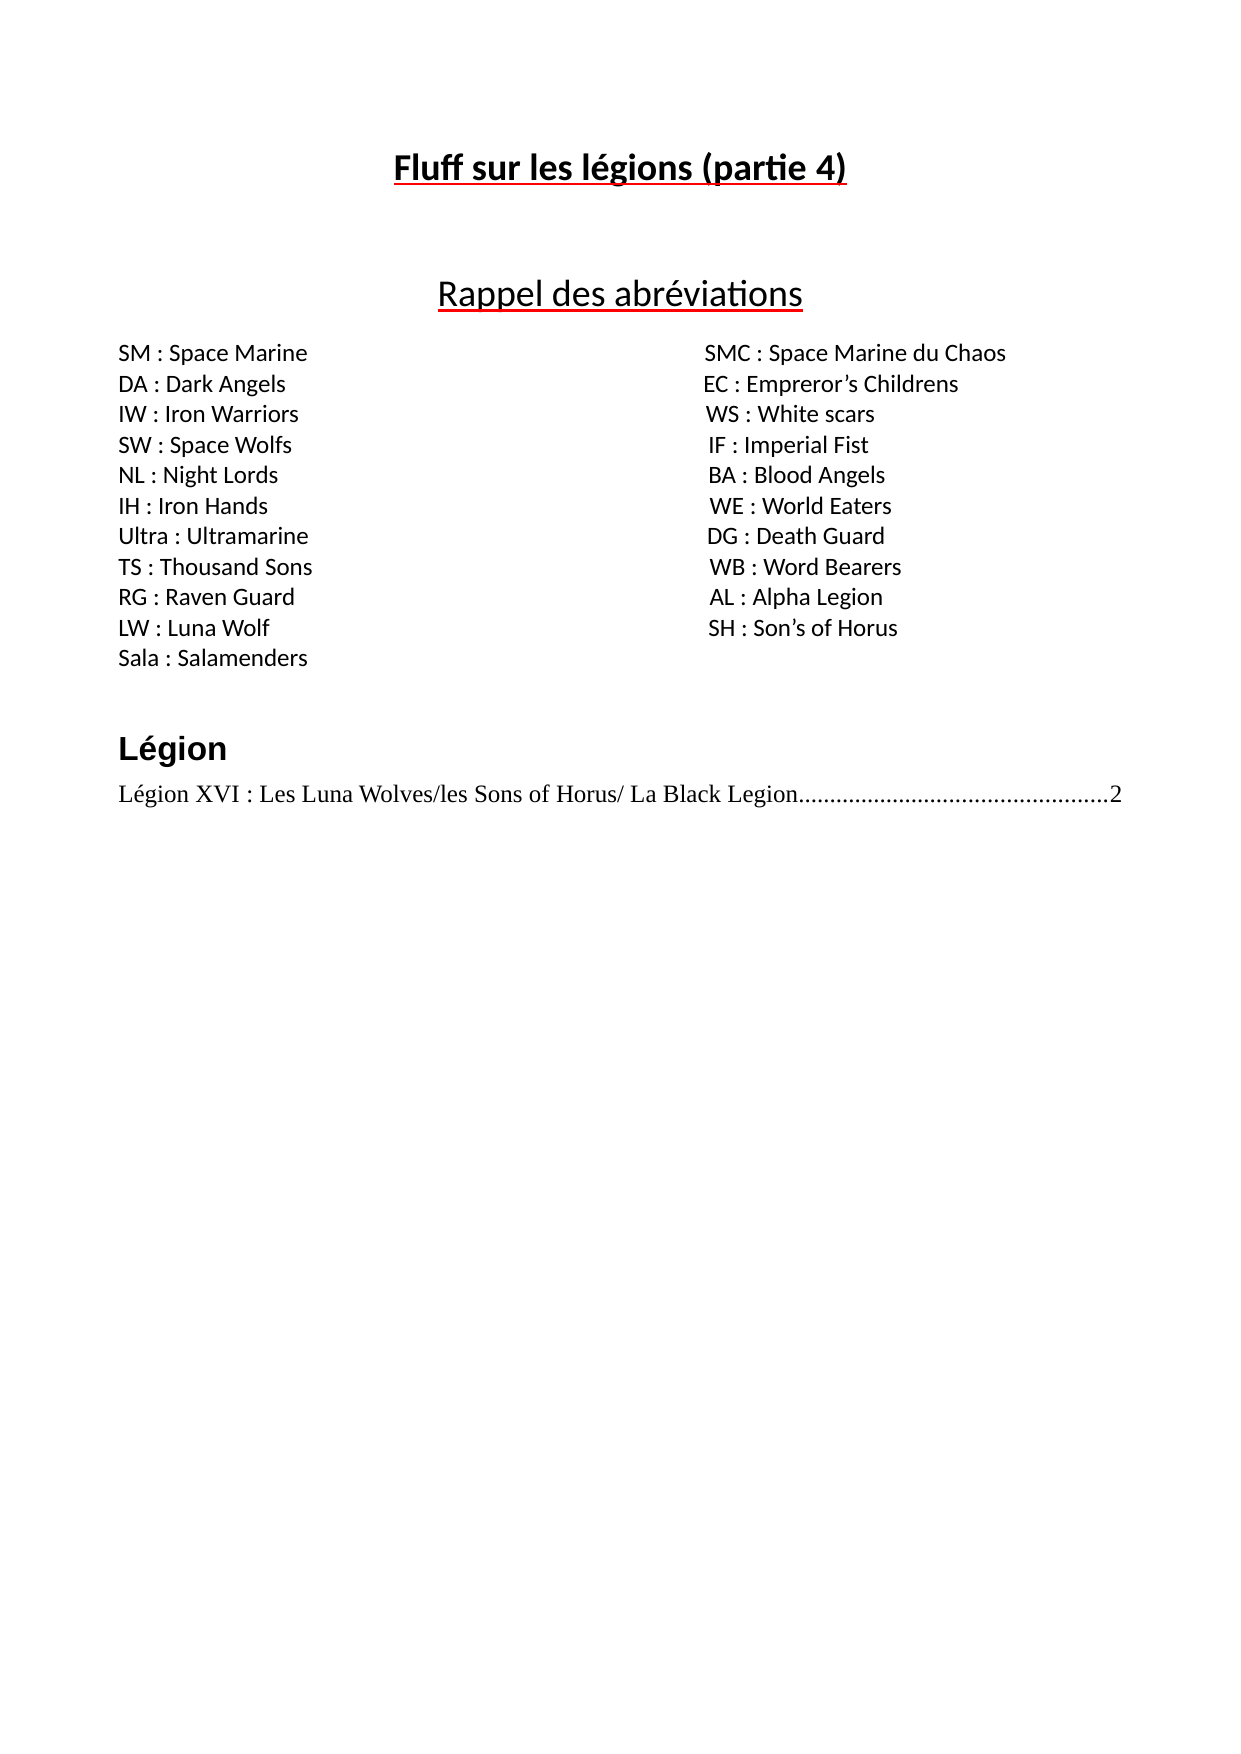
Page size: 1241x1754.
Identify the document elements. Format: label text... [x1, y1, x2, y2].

text DA : Dark Angels EC : Empreror’s Childrens [118, 368, 1122, 398]
subtitle Légion [118, 728, 1122, 767]
text Légion XVI : Les Luna Wolves/les Sons of Horus/ La Black Legion 2 [118, 779, 1122, 808]
text Rappel des abréviations [118, 269, 1122, 316]
text IH : Iron Hands WE : World Eaters [118, 490, 1122, 520]
text Ultra : Ultramarine DG : Death Guard [118, 520, 1122, 551]
text NL : Night Lords BA : Blood Angels [118, 459, 1122, 490]
text SW : Space Wolfs IF : Imperial Fist [118, 429, 1122, 459]
text TS : Thousand Sons WB : Word Bearers [118, 551, 1122, 581]
title Fluff sur les légions (partie 4) [118, 143, 1122, 189]
text IW : Iron Warriors WS : White scars [118, 398, 1122, 429]
text RG : Raven Guard AL : Alpha Legion [118, 581, 1122, 612]
text SM : Space Marine SMC : Space Marine du Chaos [118, 337, 1122, 368]
text Sala : Salamenders [118, 642, 1122, 673]
text LW : Luna Wolf SH : Son’s of Horus [118, 612, 1122, 642]
